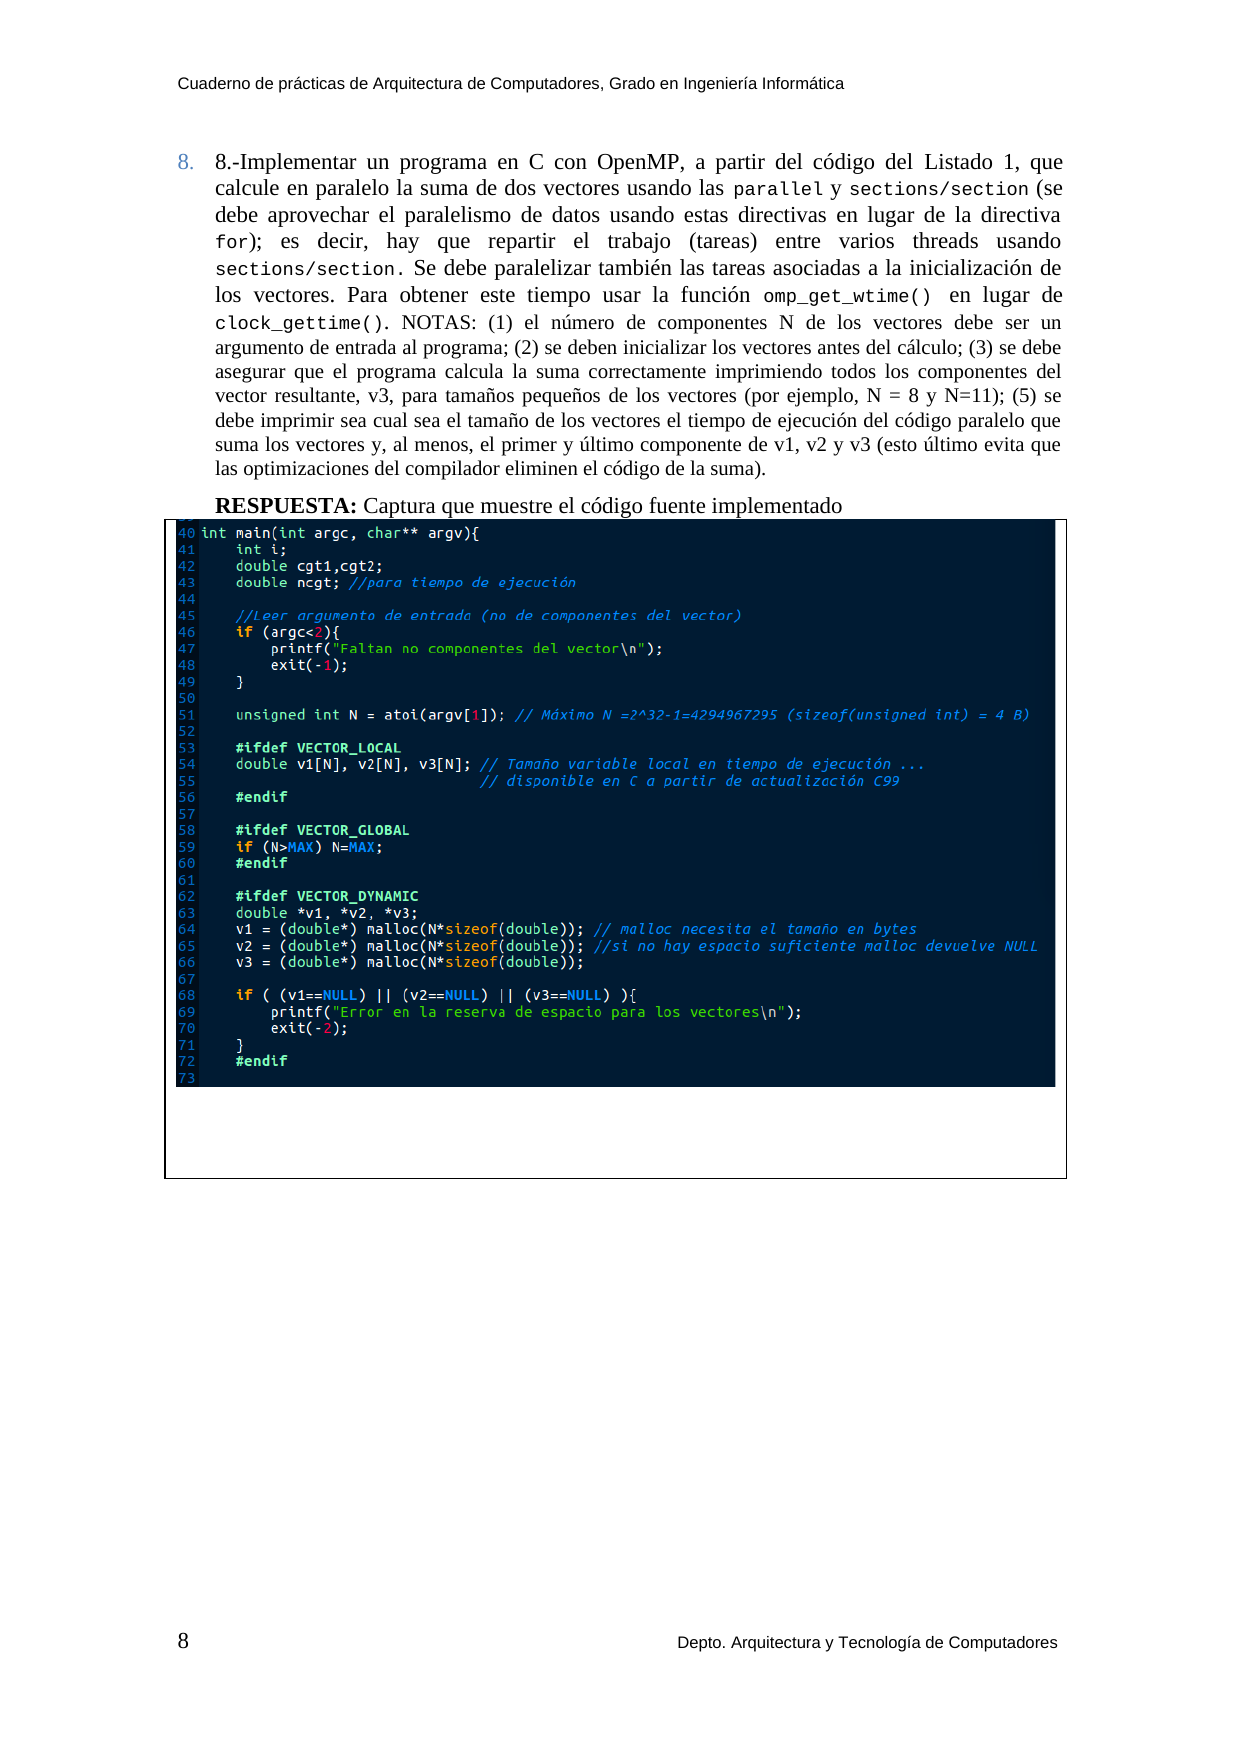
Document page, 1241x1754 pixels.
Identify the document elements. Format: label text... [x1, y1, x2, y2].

text RESPUESTA: Captura que muestre el código fuente implementado [215, 492, 1063, 518]
picture [176, 519, 1056, 1087]
list 8.-Implementar un programa en C con OpenMP, a partir del código del Listado 1, que calcule en paralelo la suma de dos vectores usando las parallel y sections/section (se debe aprovechar el paralelismo de datos usando estas directivas en lugar de la directiva for); es decir, hay que repartir el trabajo (tareas) entre varios threads usando sections/section. Se debe paralelizar también las tareas asociadas a la inicialización de los vectores. Para obtener este tiempo usar la función omp_get_wtime() en lugar de clock_gettime(). NOTAS: (1) el número de componentes N de los vectores debe ser un argumento de entrada al programa; (2) se deben inicializar los vectores antes del cálculo; (3) se debe asegurar que el programa calcula la suma correctamente imprimiendo todos los componentes del vector resultante, v3, para tamaños pequeños de los vectores (por ejemplo, N = 8 y N=11); (5) se debe imprimir sea cual sea el tamaño de los vectores el tiempo de ejecución del código paralelo que suma los vectores y, al menos, el primer y último componente de v1, v2 y v3 (esto último evita que las optimizaciones del compilador eliminen el código de la suma). [177, 148, 1063, 480]
table_header [166, 520, 1066, 1178]
